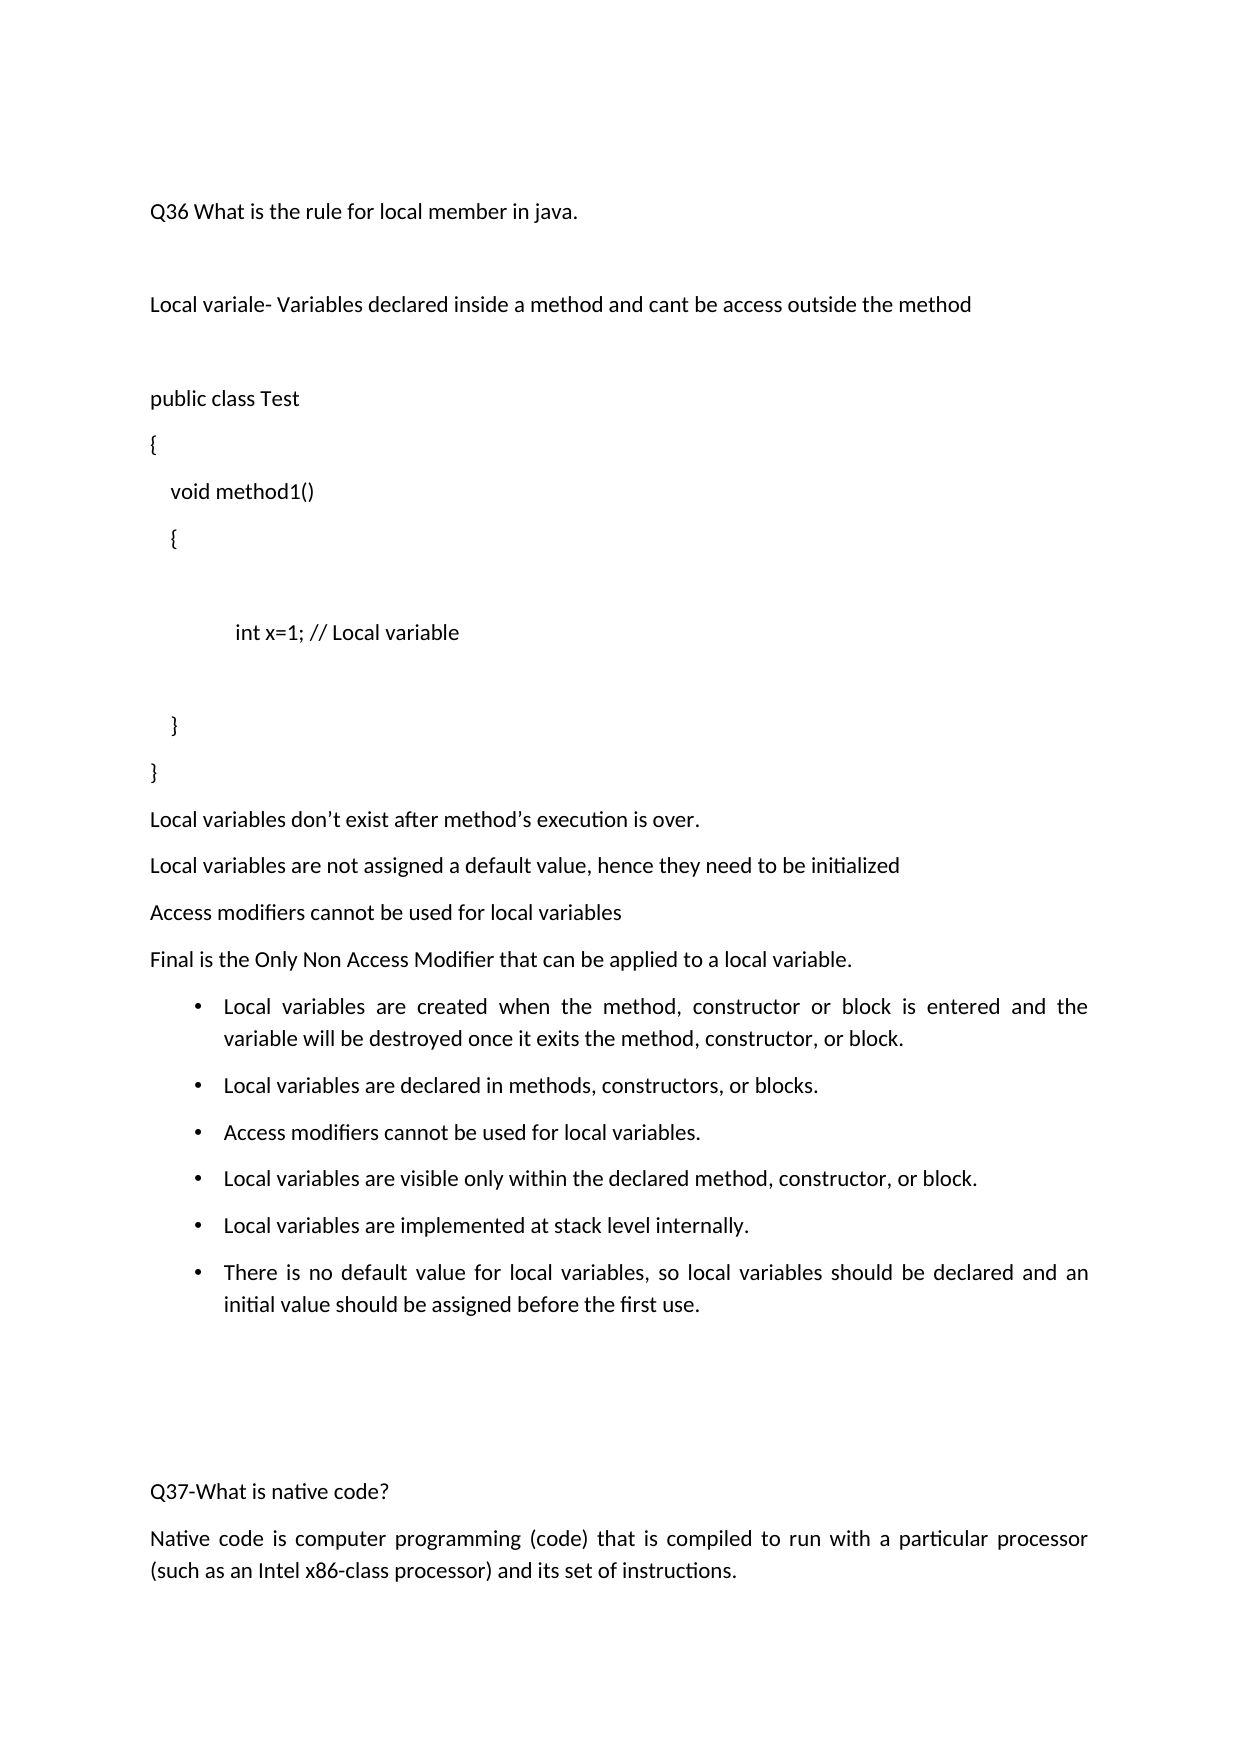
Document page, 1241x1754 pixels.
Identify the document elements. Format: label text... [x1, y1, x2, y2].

text Local variables don’t exist after method’s execution is over. [150, 805, 1090, 833]
text { [150, 431, 1090, 459]
list Local variables are implemented at stack level internally. [194, 1211, 1090, 1239]
list Local variables are declared in methods, constructors, or blocks. [194, 1071, 1090, 1099]
text Q37-What is native code? [150, 1477, 1090, 1505]
text void method1() [150, 477, 1090, 505]
text int x=1; // Local variable [150, 618, 1090, 646]
list Local variables are created when the method, constructor or block is entered and the variable will be destroyed once it exits the method, constructor, or block. [194, 992, 1090, 1052]
list Local variables are visible only within the declared method, constructor, or block. [194, 1164, 1090, 1192]
text public class Test [150, 384, 1090, 412]
text } [150, 758, 1090, 786]
text Final is the Only Non Access Modifier that can be applied to a local variable. [150, 945, 1090, 973]
text Local variale- Variables declared inside a method and cant be access outside the method [150, 290, 1090, 318]
list Access modifiers cannot be used for local variables. [194, 1118, 1090, 1146]
text { [150, 524, 1090, 552]
text Native code is computer programming (code) that is compiled to run with a particular processor (such as an Intel x86-class processor) and its set of instructions. [150, 1524, 1090, 1584]
text Local variables are not assigned a default value, hence they need to be initialized [150, 852, 1090, 879]
text Access modifiers cannot be used for local variables [150, 898, 1090, 926]
text } [150, 711, 1090, 739]
list There is no default value for local variables, so local variables should be declared and an initial value should be assigned before the first use. [194, 1258, 1090, 1318]
text Q36 What is the rule for local member in java. [150, 197, 1090, 225]
